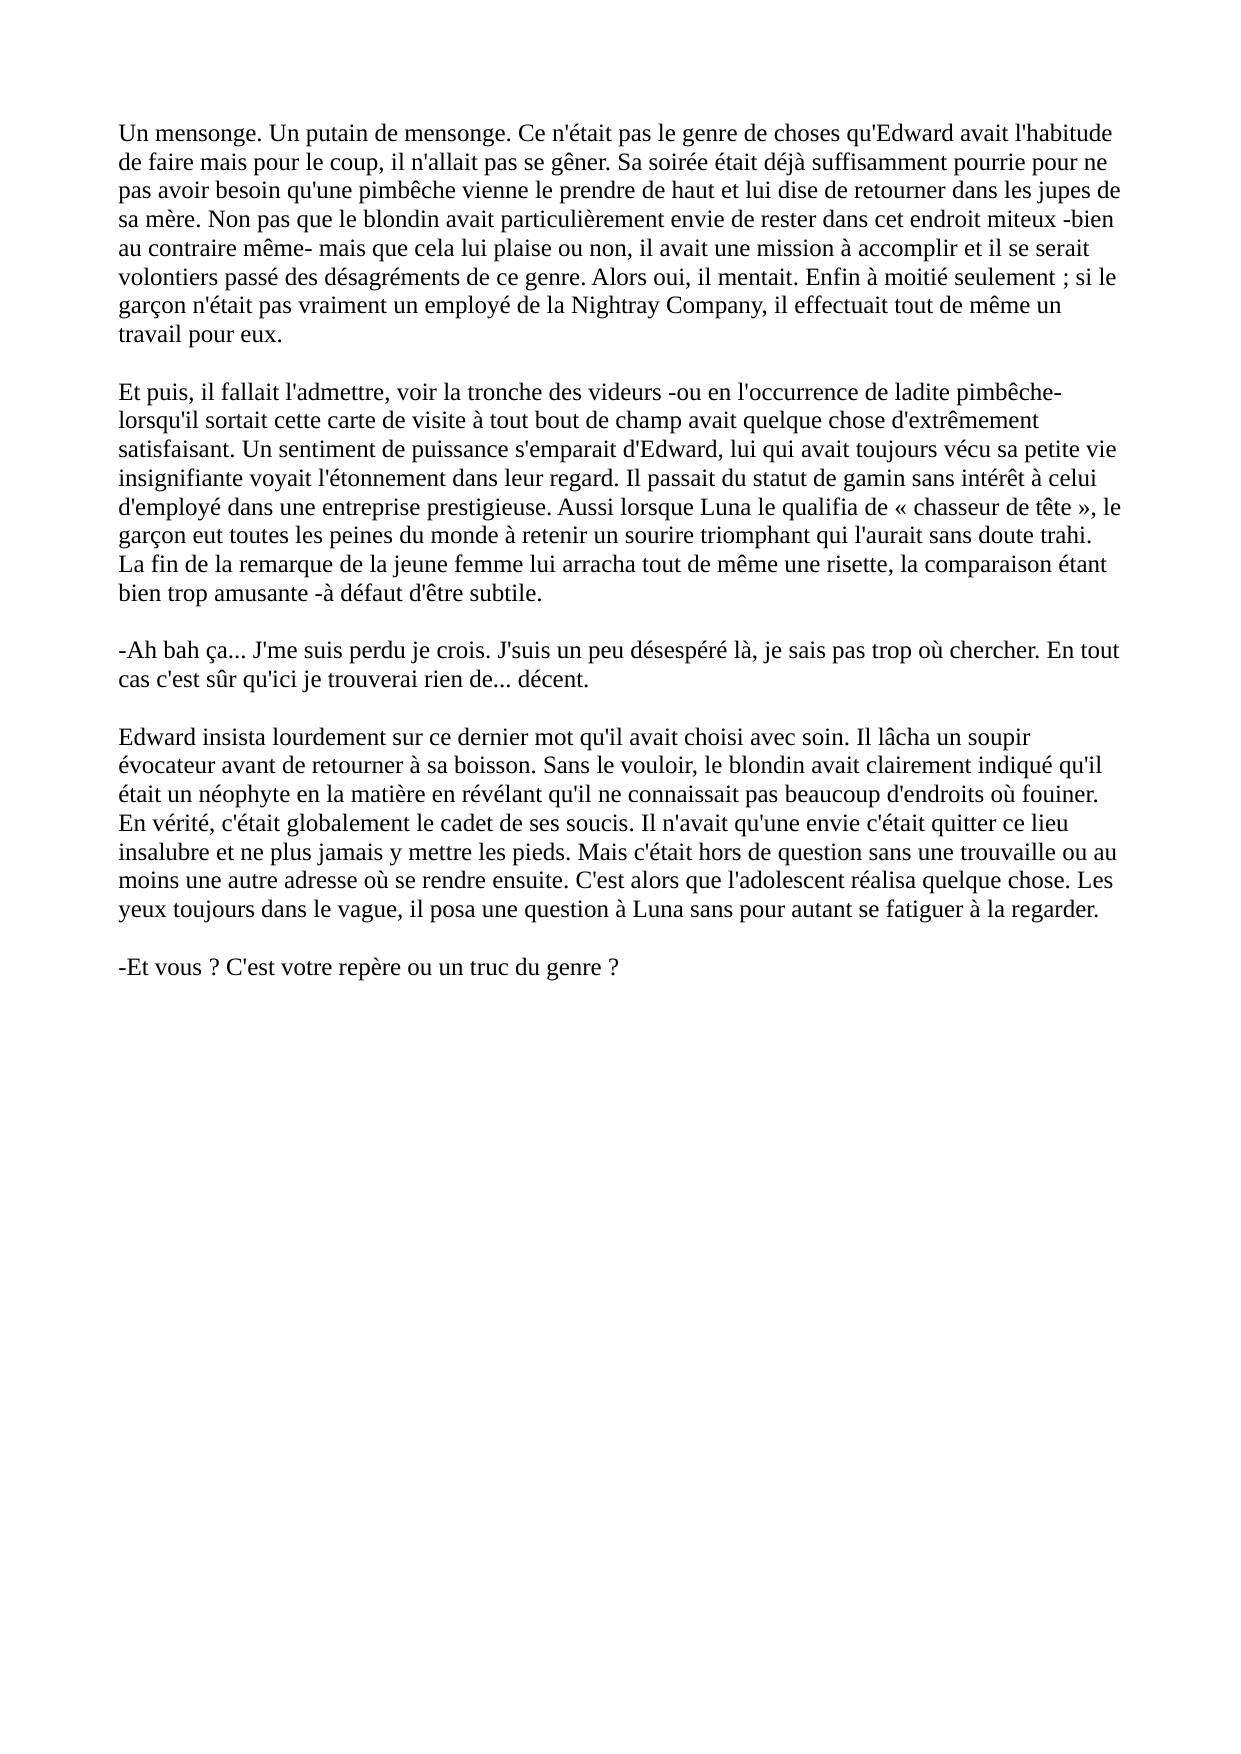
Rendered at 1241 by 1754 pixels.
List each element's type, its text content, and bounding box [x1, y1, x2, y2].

text -Et vous ? C'est votre repère ou un truc du genre ? [118, 952, 1122, 981]
text Edward insista lourdement sur ce dernier mot qu'il avait choisi avec soin. Il lâcha un soupir évocateur avant de retourner à sa boisson. Sans le vouloir, le blondin avait clairement indiqué qu'il était un néophyte en la matière en révélant qu'il ne connaissait pas beaucoup d'endroits où fouiner. En vérité, c'était globalement le cadet de ses soucis. Il n'avait qu'une envie c'était quitter ce lieu insalubre et ne plus jamais y mettre les pieds. Mais c'était hors de question sans une trouvaille ou au moins une autre adresse où se rendre ensuite. C'est alors que l'adolescent réalisa quelque chose. Les yeux toujours dans le vague, il posa une question à Luna sans pour autant se fatiguer à la regarder. [118, 722, 1122, 923]
text -Ah bah ça... J'me suis perdu je crois. J'suis un peu désespéré là, je sais pas trop où chercher. En tout cas c'est sûr qu'ici je trouverai rien de... décent. [118, 636, 1122, 693]
text Un mensonge. Un putain de mensonge. Ce n'était pas le genre de choses qu'Edward avait l'habitude de faire mais pour le coup, il n'allait pas se gêner. Sa soirée était déjà suffisamment pourrie pour ne pas avoir besoin qu'une pimbêche vienne le prendre de haut et lui dise de retourner dans les jupes de sa mère. Non pas que le blondin avait particulièrement envie de rester dans cet endroit miteux -bien au contraire même- mais que cela lui plaise ou non, il avait une mission à accomplir et il se serait volontiers passé des désagréments de ce genre. Alors oui, il mentait. Enfin à moitié seulement ; si le garçon n'était pas vraiment un employé de la Nightray Company, il effectuait tout de même un travail pour eux. [118, 118, 1122, 348]
text Et puis, il fallait l'admettre, voir la tronche des videurs -ou en l'occurrence de ladite pimbêche- lorsqu'il sortait cette carte de visite à tout bout de champ avait quelque chose d'extrêmement satisfaisant. Un sentiment de puissance s'emparait d'Edward, lui qui avait toujours vécu sa petite vie insignifiante voyait l'étonnement dans leur regard. Il passait du statut de gamin sans intérêt à celui d'employé dans une entreprise prestigieuse. Aussi lorsque Luna le qualifia de « chasseur de tête », le garçon eut toutes les peines du monde à retenir un sourire triomphant qui l'aurait sans doute trahi. La fin de la remarque de la jeune femme lui arracha tout de même une risette, la comparaison étant bien trop amusante -à défaut d'être subtile. [118, 377, 1122, 607]
